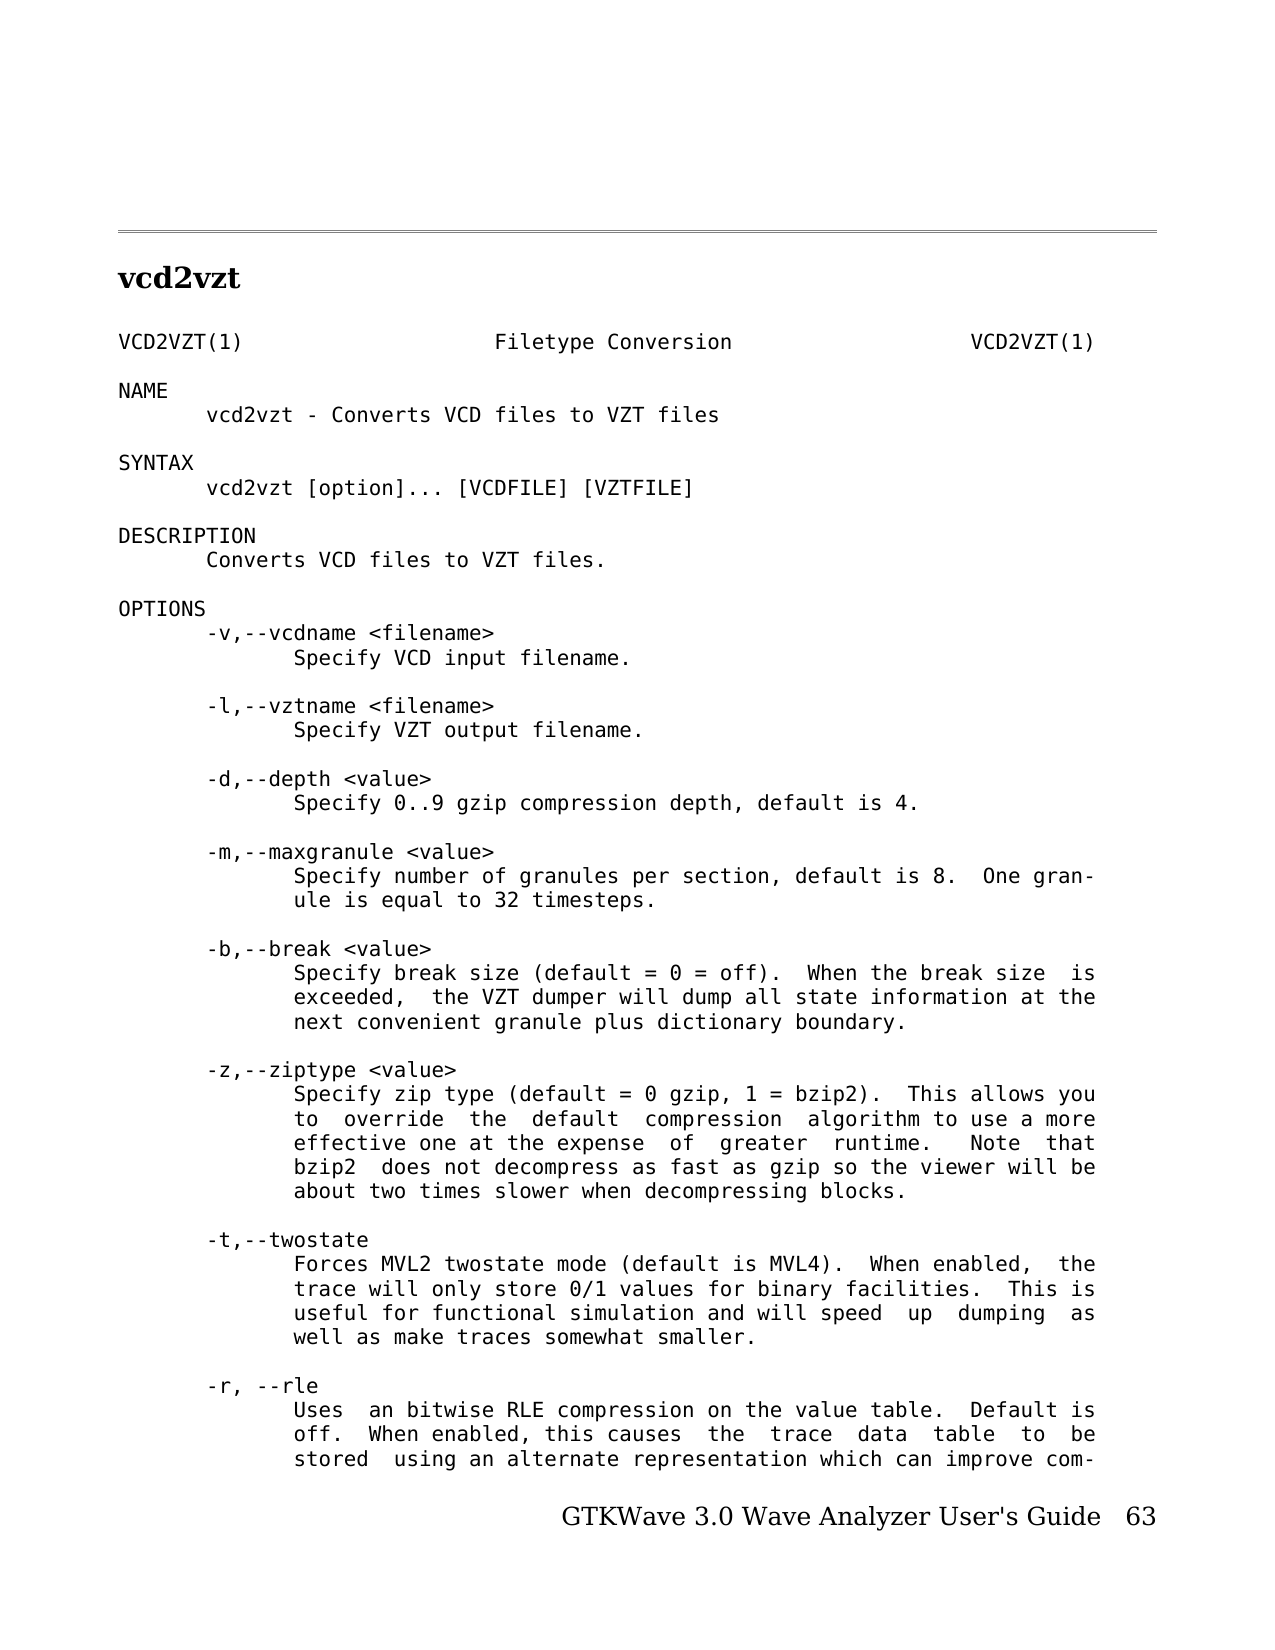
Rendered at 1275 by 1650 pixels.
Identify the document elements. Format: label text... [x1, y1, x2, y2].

text -l,--vztname <filename> [118, 694, 1157, 718]
text -m,--maxgranule <value> [118, 840, 1157, 864]
text Converts VCD files to VZT files. [118, 548, 1157, 573]
text -z,--ziptype <value> [118, 1058, 1157, 1082]
text Uses an bitwise RLE compression on the value table. Default is [118, 1398, 1157, 1422]
text off. When enabled, this causes the trace data table to be [118, 1422, 1157, 1447]
text Specify VZT output filename. [118, 718, 1157, 743]
text vcd2vzt [118, 262, 1157, 296]
text trace will only store 0/1 values for binary facilities. This is [118, 1277, 1157, 1301]
text Forces MVL2 twostate mode (default is MVL4). When enabled, the [118, 1252, 1157, 1277]
text next convenient granule plus dictionary boundary. [118, 1010, 1157, 1034]
text -r, --rle [118, 1374, 1157, 1398]
text -v,--vcdname <filename> [118, 621, 1157, 646]
text -b,--break <value> [118, 937, 1157, 961]
text to override the default compression algorithm to use a more [118, 1107, 1157, 1131]
text well as make traces somewhat smaller. [118, 1325, 1157, 1349]
text vcd2vzt - Converts VCD files to VZT files [118, 403, 1157, 427]
text -d,--depth <value> [118, 767, 1157, 791]
text Specify VCD input filename. [118, 646, 1157, 670]
text -t,--twostate [118, 1228, 1157, 1252]
text stored using an alternate representation which can improve com- [118, 1447, 1157, 1471]
text useful for functional simulation and will speed up dumping as [118, 1301, 1157, 1325]
text Specify 0..9 gzip compression depth, default is 4. [118, 791, 1157, 816]
text ule is equal to 32 timesteps. [118, 888, 1157, 913]
text OPTIONS [118, 597, 1157, 621]
text bzip2 does not decompress as fast as gzip so the viewer will be [118, 1155, 1157, 1179]
text Specify break size (default = 0 = off). When the break size is [118, 961, 1157, 985]
text DESCRIPTION [118, 524, 1157, 548]
text NAME [118, 379, 1157, 403]
text SYNTAX [118, 451, 1157, 476]
text Specify number of granules per section, default is 8. One gran- [118, 864, 1157, 888]
text VCD2VZT(1) Filetype Conversion VCD2VZT(1) [118, 330, 1157, 354]
text effective one at the expense of greater runtime. Note that [118, 1131, 1157, 1155]
text vcd2vzt [option]... [VCDFILE] [VZTFILE] [118, 476, 1157, 500]
text Specify zip type (default = 0 gzip, 1 = bzip2). This allows you [118, 1082, 1157, 1107]
text about two times slower when decompressing blocks. [118, 1179, 1157, 1204]
text exceeded, the VZT dumper will dump all state information at the [118, 985, 1157, 1010]
